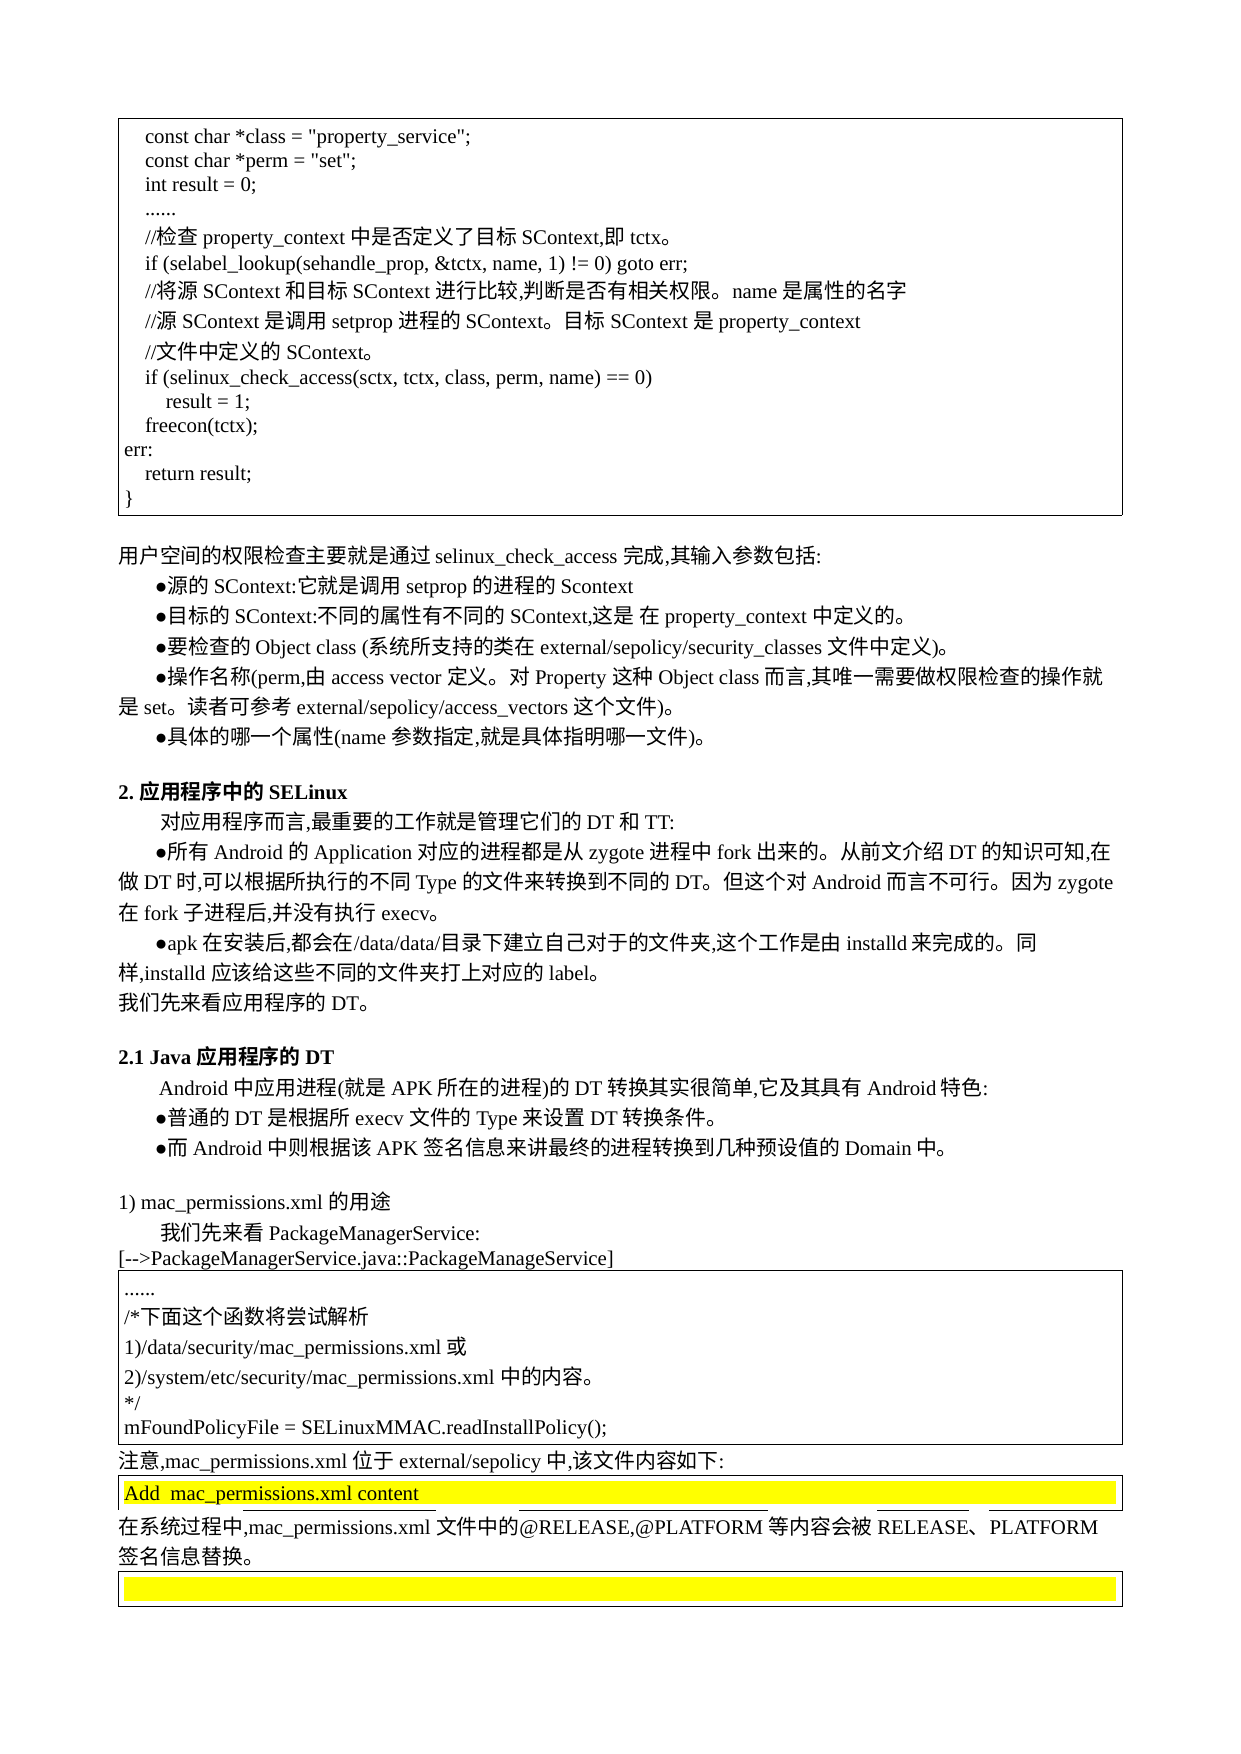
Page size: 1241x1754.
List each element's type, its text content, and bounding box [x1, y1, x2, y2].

text Android 中应用进程(就是 APK 所在的进程)的 DT 转换其实很简单,它及其具有 Android特色: [118, 1071, 1122, 1101]
table_header Add mac_permissions.xml content [119, 1476, 1122, 1510]
text ●apk 在安装后,都会在/data/data/目录下建立自己对于的文件夹,这个工作是由 installd来完成的。同样,installd 应该给这些不同的文件夹打上对应的 label。 [118, 926, 1122, 986]
text ●要检查的 Object class (系统所支持的类在 external/sepolicy/security_classes 文件中定义)。 [118, 630, 1122, 660]
text 我们先来看 PackageManagerService: [118, 1216, 1122, 1246]
text 2.1 Java 应用程序的 DT [118, 1041, 1122, 1071]
text ●普通的 DT 是根据所 execv 文件的 Type 来设置 DT 转换条件。 [118, 1101, 1122, 1131]
text ●操作名称(perm,由 access vector 定义。对 Property 这种 Object class 而言,其唯一需要做权限检查的操作就是 set。读者可参考 external/sepolicy/access_vectors 这个文件)。 [118, 660, 1122, 721]
table_header const char *class = "property_service"; const char *perm = "set"; int result = 0; ...... //检查 property_context 中是否定义了目标 SContext,即 tctx。 if (selabel_lookup(sehandle_prop, &tctx, name, 1) != 0) goto err; //将源 SContext 和目标 SContext 进行比较,判断是否有相关权限。name 是属性的名字 //源 SContext 是调用 setprop 进程的 SContext。目标 SContext 是 property_context //文件中定义的 SContext。 if (selinux_check_access(sctx, tctx, class, perm, name) == 0) result = 1; freecon(tctx); err: return result; } [119, 119, 1122, 515]
text ●目标的 SContext:不同的属性有不同的 SContext,这是 在 property_context 中定义的。 [118, 600, 1122, 630]
text 用户空间的权限检查主要就是通过selinux_check_access 完成,其输入参数包括: [118, 539, 1122, 569]
text ●所有 Android 的 Application 对应的进程都是从 zygote 进程中 fork 出来的。从前文介绍 DT 的知识可知,在做 DT 时,可以根据所执行的不同 Type 的文件来转换到不同的 DT。但这个对 Android 而言不可行。因为 zygote 在 fork 子进程后,并没有执行 execv。 [118, 835, 1122, 926]
table_header ...... /*下面这个函数将尝试解析 1)/data/security/mac_permissions.xml 或 2)/system/etc/security/mac_permissions.xml 中的内容。 */ mFoundPolicyFile = SELinuxMMAC.readInstallPolicy(); [119, 1271, 1122, 1444]
text 对应用程序而言,最重要的工作就是管理它们的 DT 和 TT: [118, 805, 1122, 835]
text 2. 应用程序中的 SELinux [118, 775, 1122, 805]
text 注意,mac_permissions.xml 位于 external/sepolicy 中,该文件内容如下: [118, 1445, 1122, 1475]
text 1) mac_permissions.xml 的用途 [118, 1186, 1122, 1216]
text 在系统过程中,mac_permissions.xml 文件中的@RELEASE,@PLATFORM 等内容会被 RELEASE、PLATFORM 签名信息替换。 [118, 1511, 1122, 1571]
text ●而 Android 中则根据该 APK 签名信息来讲最终的进程转换到几种预设值的 Domain中。 [118, 1131, 1122, 1161]
text 我们先来看应用程序的 DT。 [118, 986, 1122, 1017]
text [-->PackageManagerService.java::PackageManageService] [118, 1246, 1122, 1270]
text ●具体的哪一个属性(name 参数指定,就是具体指明哪一文件)。 [118, 721, 1122, 751]
text ●源的 SContext:它就是调用 setprop 的进程的 Scontext [118, 569, 1122, 600]
table_header [119, 1572, 1122, 1606]
